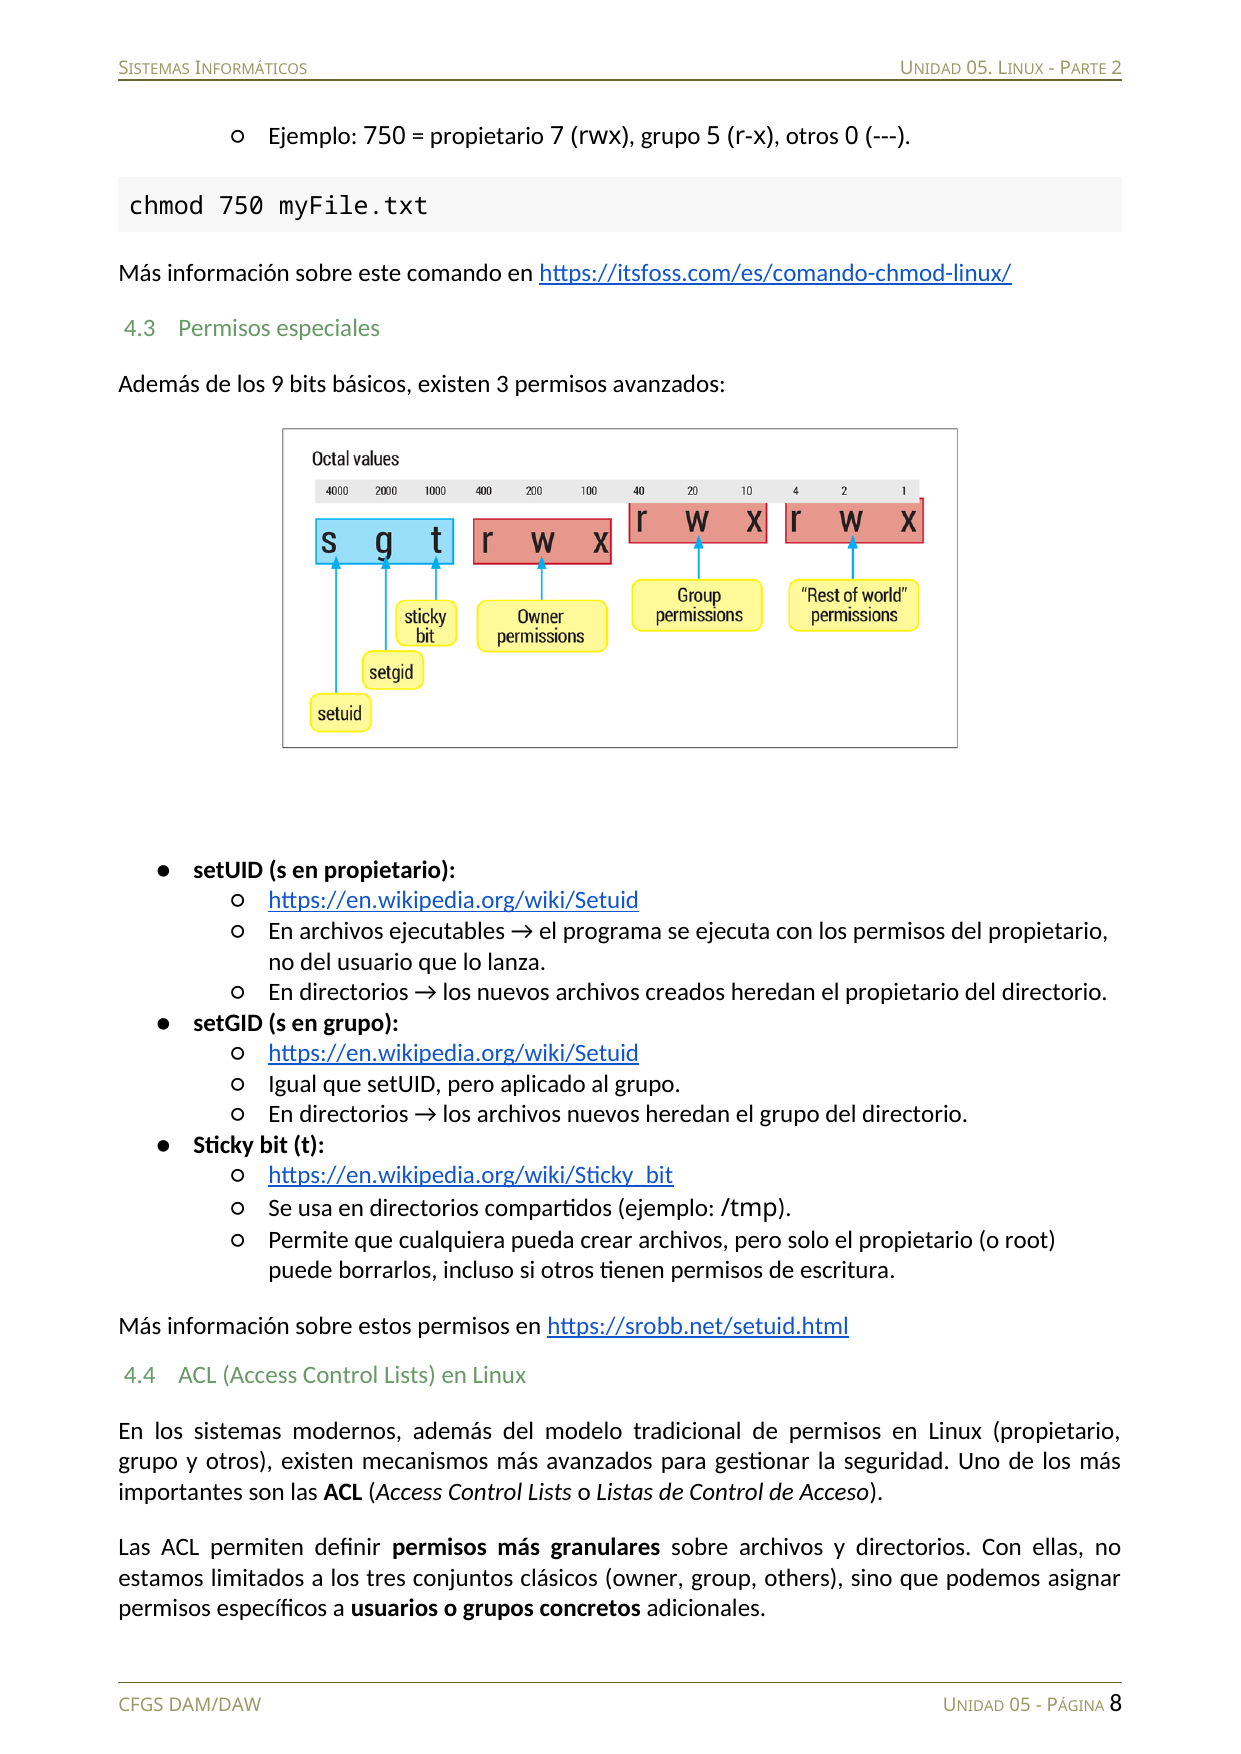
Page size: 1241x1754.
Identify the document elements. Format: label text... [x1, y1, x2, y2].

list https://en.wikipedia.org/wiki/Sticky_bit [231, 1159, 1122, 1190]
text Las ACL permiten definir permisos más granulares sobre archivos y directorios. Con ellas, no estamos limitados a los tres conjuntos clásicos (owner, group, others), sino que podemos asignar permisos específicos a usuarios o grupos concretos adicionales. [118, 1531, 1122, 1623]
list Ejemplo: 750 = propietario 7 (rwx), grupo 5 (r-x), otros 0 (---). [231, 118, 1122, 152]
list Permite que cualquiera pueda crear archivos, pero solo el propietario (o root) puede borrarlos, incluso si otros tienen permisos de escritura. [231, 1224, 1122, 1285]
text Además de los 9 bits básicos, existen 3 permisos avanzados: [118, 368, 1122, 398]
list https://en.wikipedia.org/wiki/Setuid [231, 1037, 1122, 1068]
subtitle ACL (Access Control Lists) en Linux [118, 1359, 1122, 1390]
list setGID (s en grupo): [156, 1007, 1122, 1037]
list setUID (s en propietario): [156, 854, 1122, 885]
text Más información sobre estos permisos en https://srobb.net/setuid.html [118, 1310, 1122, 1341]
subtitle Permisos especiales [118, 312, 1122, 343]
picture [277, 423, 963, 756]
list En directorios → los archivos nuevos heredan el grupo del directorio. [231, 1098, 1122, 1129]
list En archivos ejecutables → el programa se ejecuta con los permisos del propietario, no del usuario que lo lanza. [231, 915, 1122, 976]
text En los sistemas modernos, además del modelo tradicional de permisos en Linux (propietario, grupo y otros), existen mecanismos más avanzados para gestionar la seguridad. Uno de los más importantes son las ACL (Access Control Lists o Listas de Control de Acceso). [118, 1415, 1122, 1506]
table_header chmod 750 myFile.txt [118, 177, 1122, 232]
text Más información sobre este comando en https://itsfoss.com/es/comando-chmod-linux/ [118, 257, 1122, 287]
list Igual que setUID, pero aplicado al grupo. [231, 1068, 1122, 1098]
list Sticky bit (t): [156, 1129, 1122, 1159]
list https://en.wikipedia.org/wiki/Setuid [231, 885, 1122, 915]
list Se usa en directorios compartidos (ejemplo: /tmp). [231, 1190, 1122, 1224]
list En directorios → los nuevos archivos creados heredan el propietario del directorio. [231, 976, 1122, 1007]
